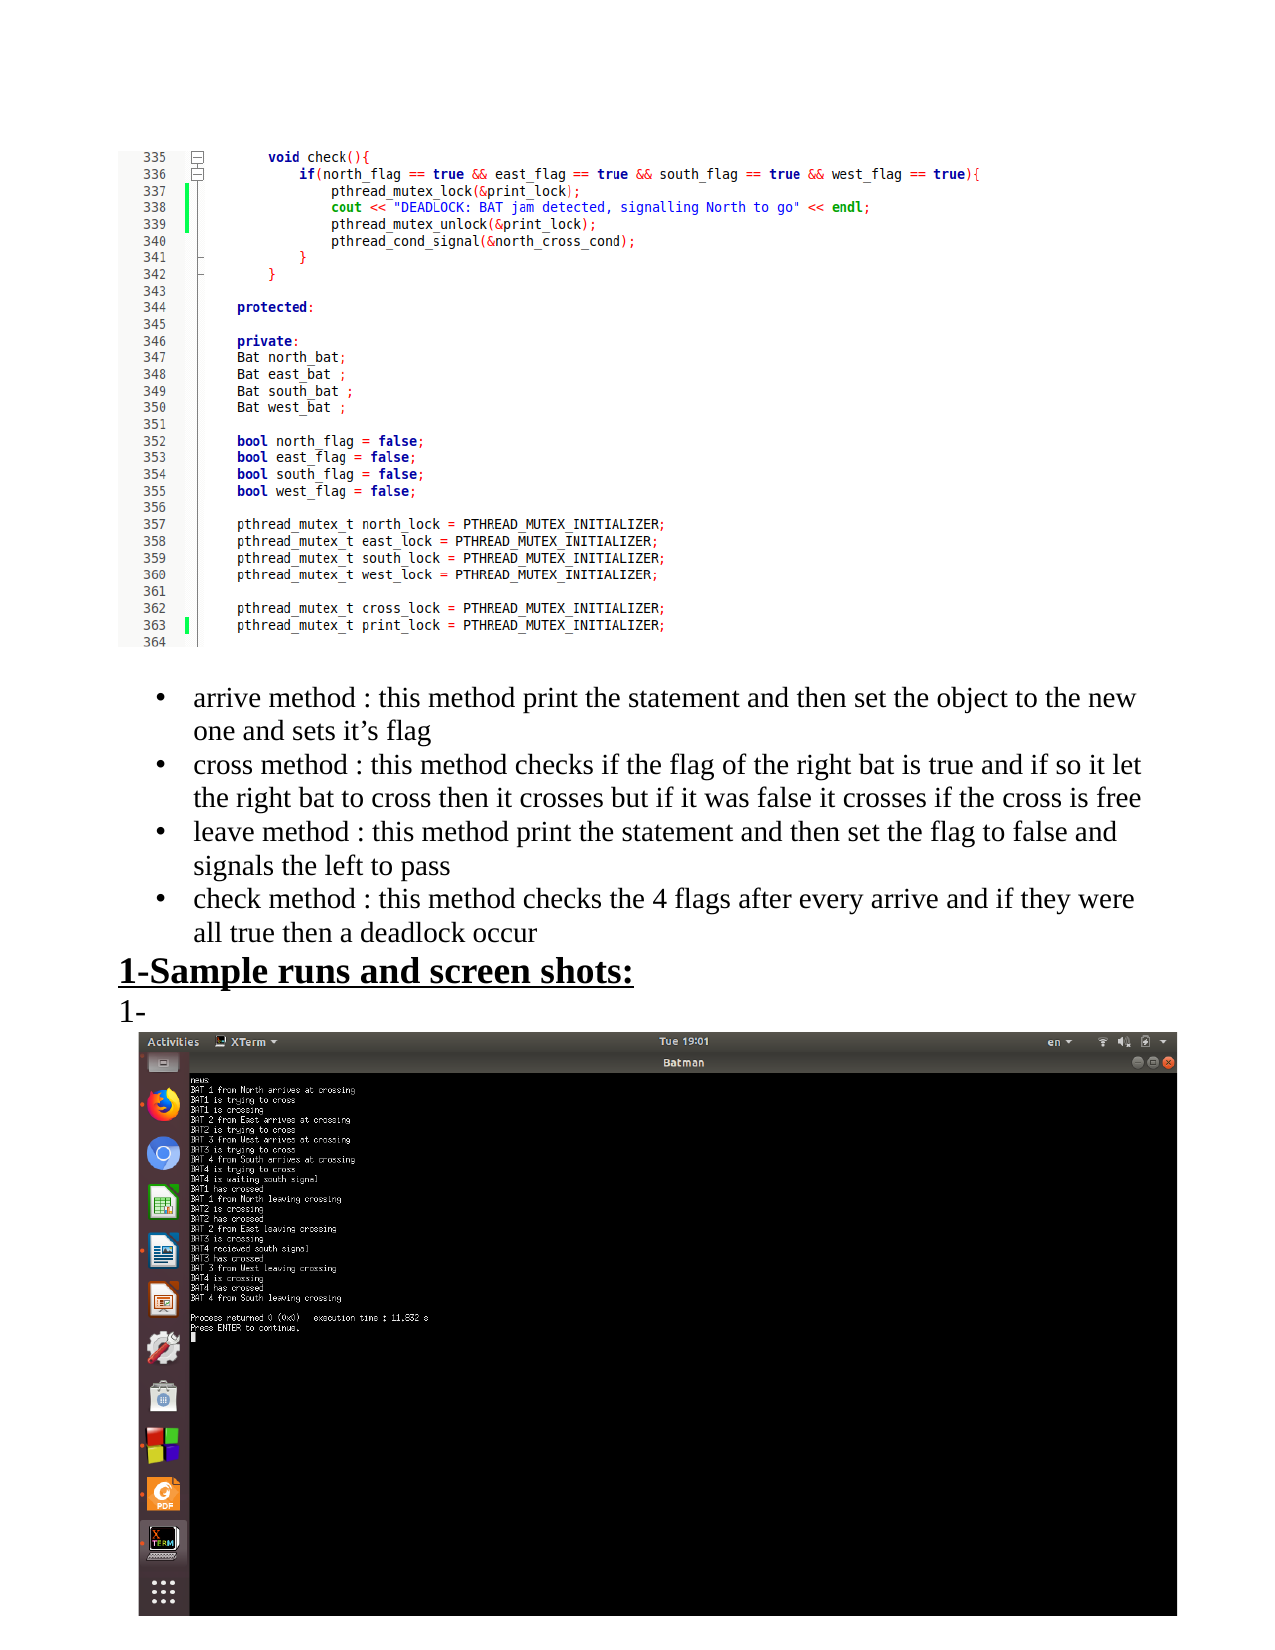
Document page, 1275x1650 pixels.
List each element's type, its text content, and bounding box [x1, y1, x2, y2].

list cross method : this method checks if the flag of the right bat is true and if so it let the right bat to cross then it crosses but if it was false it crosses if the cross is free [156, 747, 1157, 814]
list check method : this method checks the 4 flags after every arrive and if they were all true then a deadlock occur [156, 881, 1157, 948]
picture [138, 1032, 1178, 1616]
list leave method : this method print the statement and then set the flag to false and signals the left to pass [156, 814, 1157, 881]
picture [118, 151, 1157, 647]
list arrive method : this method print the statement and then set the object to the new one and sets it’s flag [156, 680, 1157, 747]
text 1-Sample runs and screen shots: [118, 948, 1157, 992]
text 1- [118, 992, 1157, 1030]
